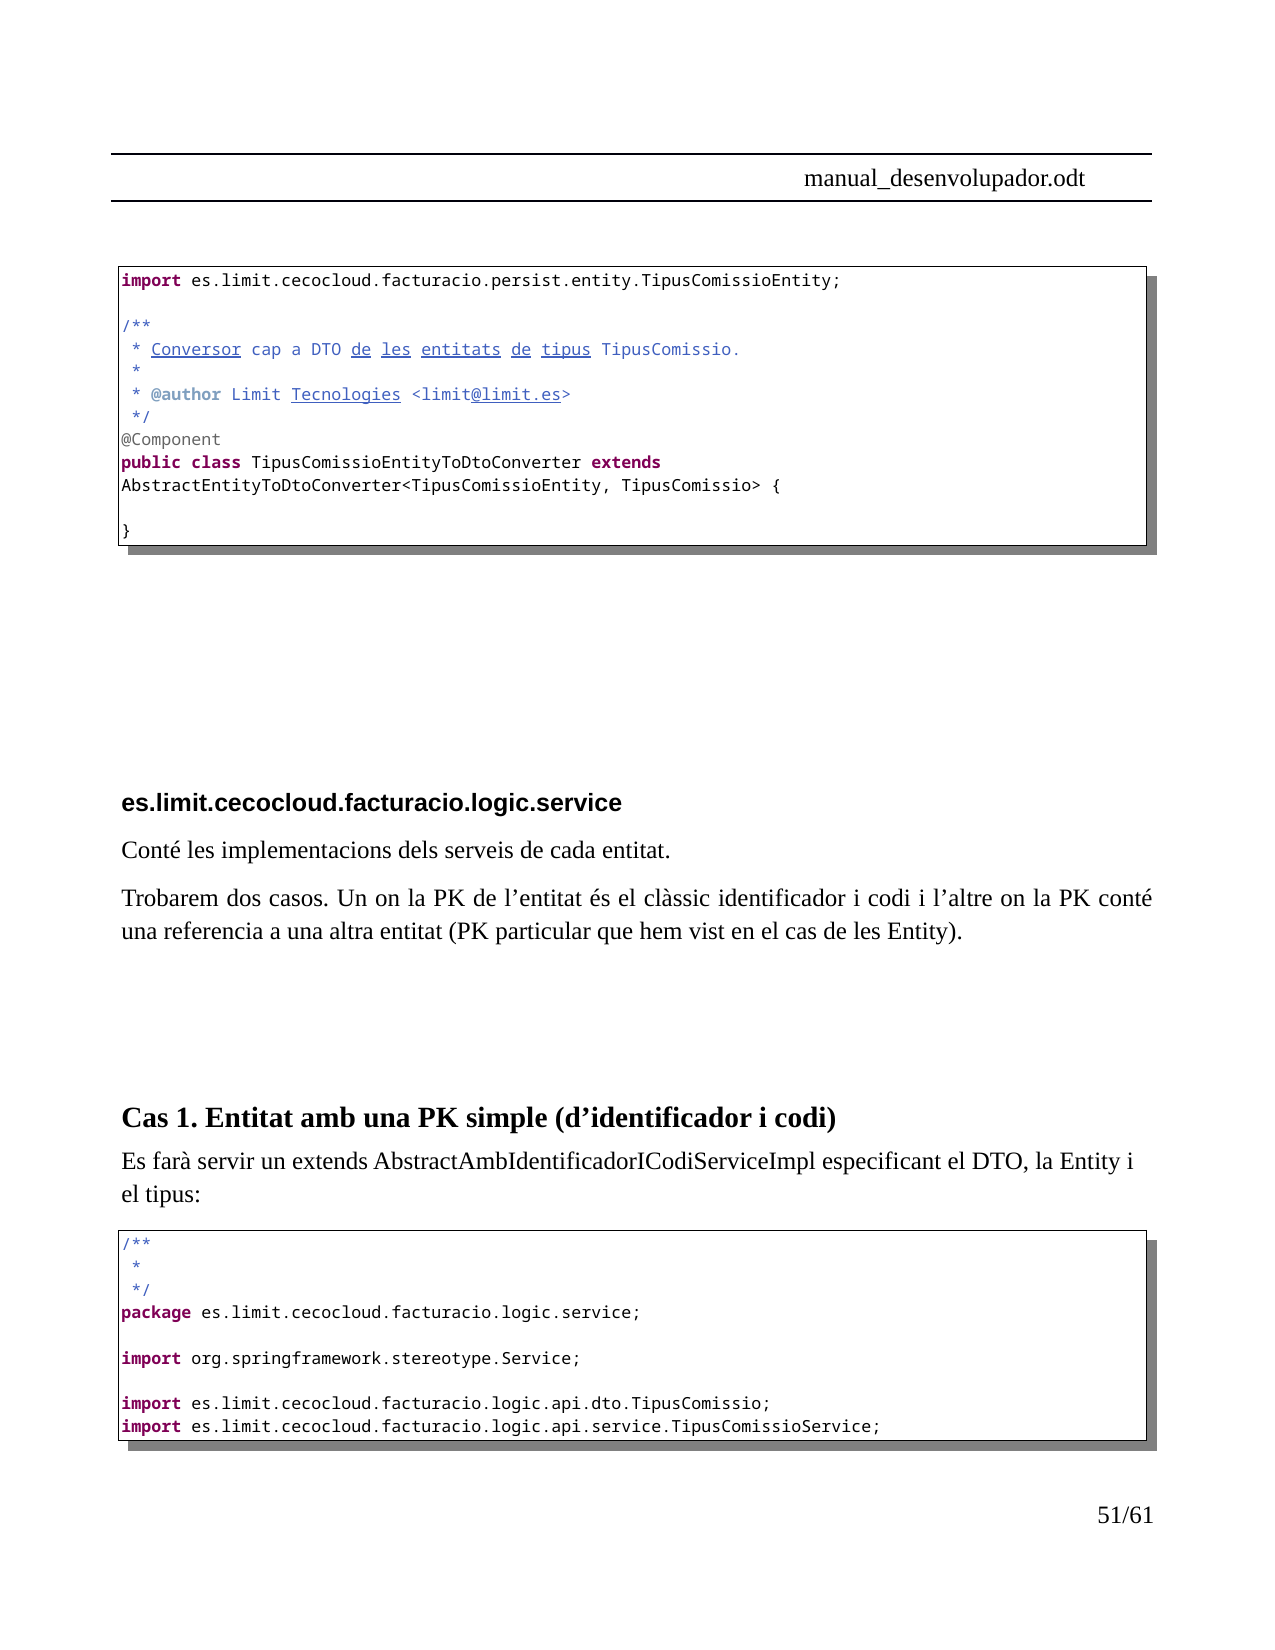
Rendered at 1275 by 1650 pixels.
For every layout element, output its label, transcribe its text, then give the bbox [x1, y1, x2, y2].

text import es.limit.cecocloud.facturacio.persist.entity.TipusComissioEntity; [119, 267, 1146, 292]
subtitle Cas 1. Entitat amb una PK simple (d’identificador i codi) [118, 1097, 1157, 1134]
text package es.limit.cecocloud.facturacio.logic.service; [119, 1298, 1146, 1324]
text Trobarem dos casos. Un on la PK de l’entitat és el clàssic identificador i codi i l’altre on la PK conté una referencia a una altra entitat (PK particular que hem vist en el cas de les Entity). [118, 880, 1157, 945]
text Es farà servir un extends AbstractAmbIdentificadorICodiServiceImpl especificant el DTO, la Entity i el tipus: [118, 1143, 1157, 1211]
text * @author Limit Tecnologies <limit@limit.es> [119, 379, 1146, 402]
text es.limit.cecocloud.facturacio.logic.service [118, 788, 1157, 817]
text */ [119, 1275, 1146, 1298]
text /** [119, 1231, 1146, 1252]
text import org.springframework.stereotype.Service; [119, 1343, 1146, 1369]
text public class TipusComissioEntityToDtoConverter extends AbstractEntityToDtoConverter<TipusComissioEntity, TipusComissio> { [119, 448, 1146, 496]
text /** [119, 311, 1146, 334]
text */ [119, 402, 1146, 425]
text @Component [119, 425, 1146, 448]
text * [119, 1252, 1146, 1275]
text } [119, 516, 1146, 544]
text * Conversor cap a DTO de les entitats de tipus TipusComissio. [119, 334, 1146, 357]
text * [119, 357, 1146, 379]
text import es.limit.cecocloud.facturacio.logic.api.dto.TipusComissio; [119, 1389, 1146, 1411]
text Conté les implementacions dels serveis de cada entitat. [118, 833, 1157, 864]
text import es.limit.cecocloud.facturacio.logic.api.service.TipusComissioService; [119, 1411, 1146, 1440]
